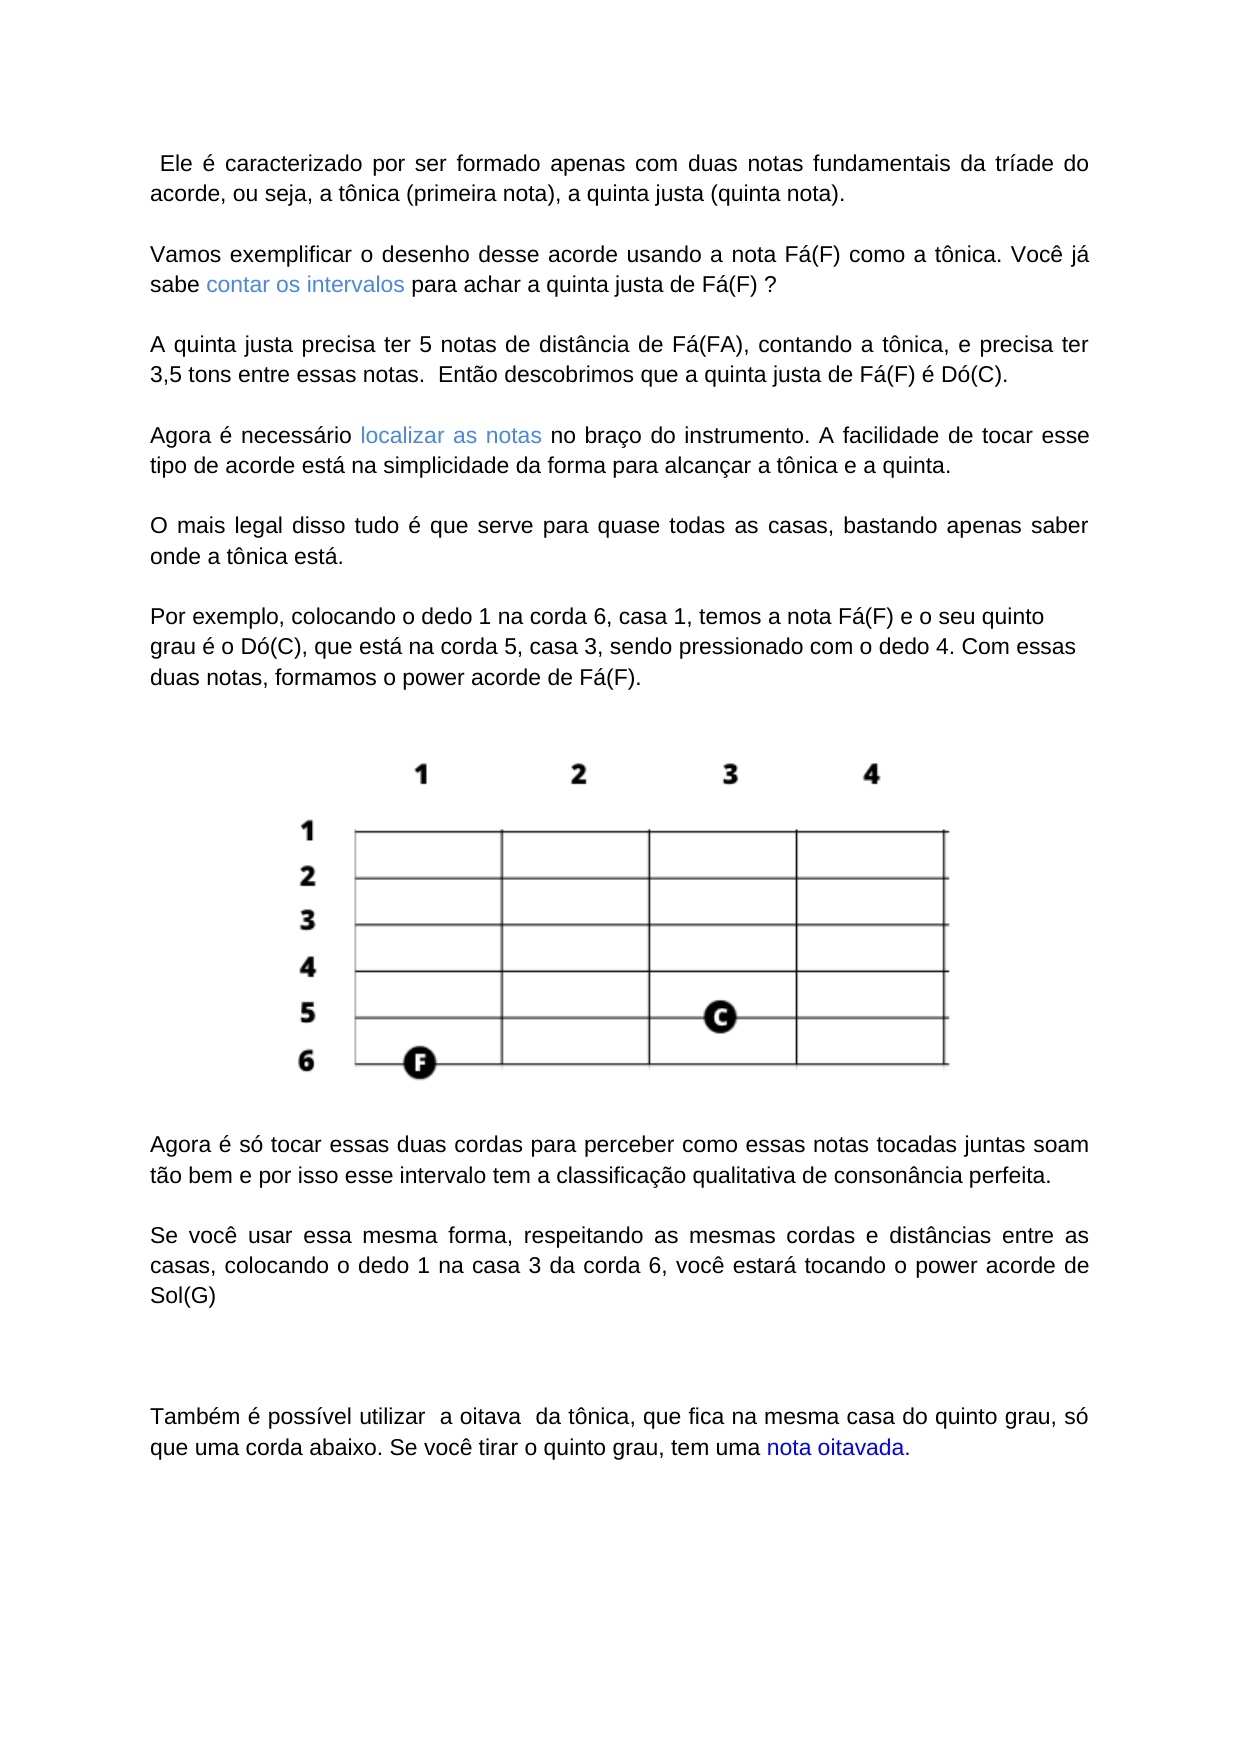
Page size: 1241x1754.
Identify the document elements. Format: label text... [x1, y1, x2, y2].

text Ele é caracterizado por ser formado apenas com duas notas fundamentais da tríade do acorde, ou seja, a tônica (primeira nota), a quinta justa (quinta nota). [150, 150, 1090, 207]
text Também é possível utilizar a oitava da tônica, que fica na mesma casa do quinto grau, só que uma corda abaixo. Se você tirar o quinto grau, tem uma nota oitavada. [150, 1403, 1090, 1460]
text A quinta justa precisa ter 5 notas de distância de Fá(FA), contando a tônica, e precisa ter 3,5 tons entre essas notas. Então descobrimos que a quinta justa de Fá(F) é Dó(C). [150, 331, 1090, 388]
text Vamos exemplificar o desenho desse acorde usando a nota Fá(F) como a tônica. Você já sabe contar os intervalos para achar a quinta justa de Fá(F) ? [150, 241, 1090, 297]
picture [275, 723, 965, 1098]
text Agora é só tocar essas duas cordas para perceber como essas notas tocadas juntas soam tão bem e por isso esse intervalo tem a classificação qualitativa de consonância perfeita. [150, 1131, 1090, 1188]
text O mais legal disso tudo é que serve para quase todas as casas, bastando apenas saber onde a tônica está. [150, 512, 1090, 569]
text Se você usar essa mesma forma, respeitando as mesmas cordas e distâncias entre as casas, colocando o dedo 1 na casa 3 da corda 6, você estará tocando o power acorde de Sol(G) [150, 1222, 1090, 1309]
text Agora é necessário localizar as notas no braço do instrumento. A facilidade de tocar esse tipo de acorde está na simplicidade da forma para alcançar a tônica e a quinta. [150, 422, 1090, 478]
text Por exemplo, colocando o dedo 1 na corda 6, casa 1, temos a nota Fá(F) e o seu quinto grau é o Dó(C), que está na corda 5, casa 3, sendo pressionado com o dedo 4. Com essas duas notas, formamos o power acorde de Fá(F). [150, 603, 1090, 690]
